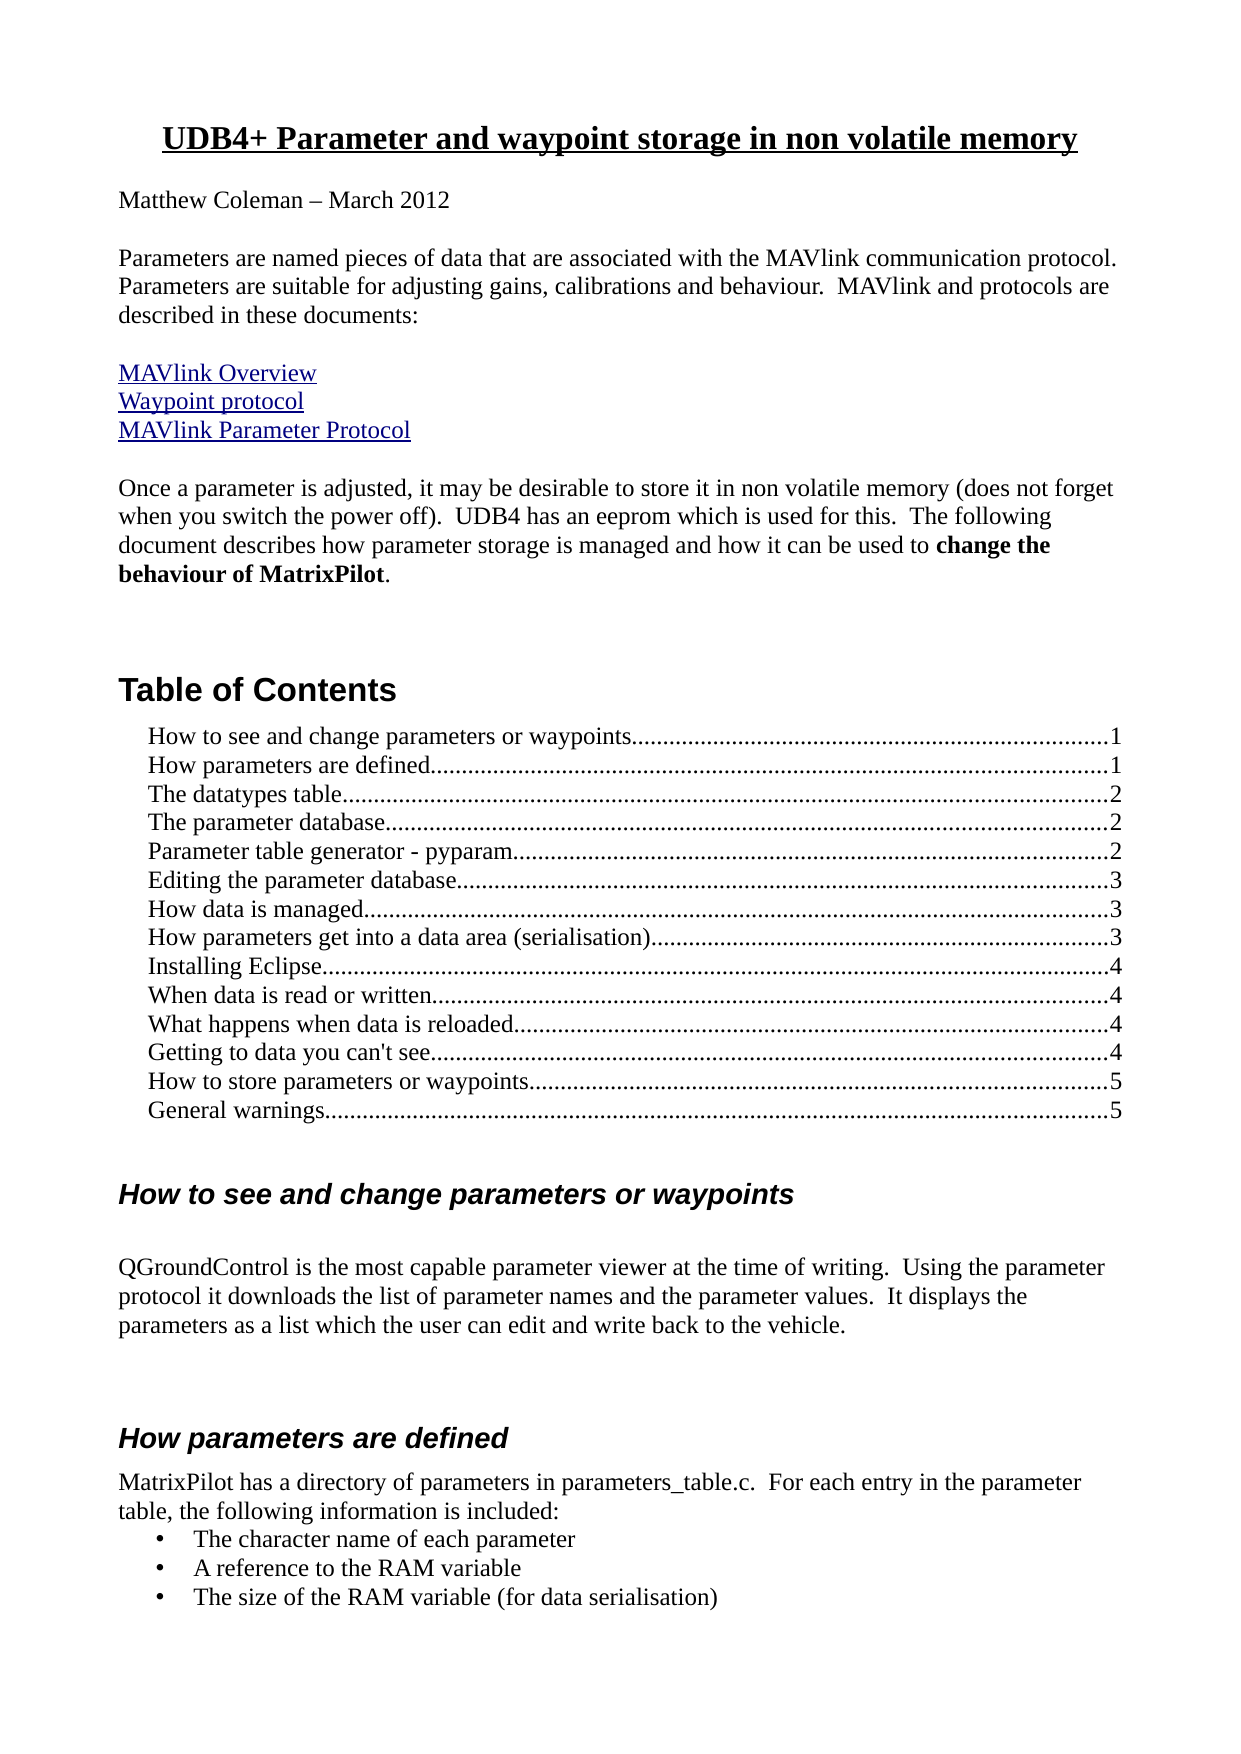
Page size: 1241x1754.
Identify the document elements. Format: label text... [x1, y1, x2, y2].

text How to store parameters or waypoints 5 [148, 1066, 1122, 1095]
list The size of the RAM variable (for data serialisation) [156, 1582, 1122, 1611]
text UDB4+ Parameter and waypoint storage in non volatile memory [118, 118, 1122, 156]
text Getting to data you can't see 4 [148, 1037, 1122, 1066]
text How to see and change parameters or waypoints 1 [148, 721, 1122, 750]
text Once a parameter is adjusted, it may be desirable to store it in non volatile memory (does not forget when you switch the power off). UDB4 has an eeprom which is used for this. The following document describes how parameter storage is managed and how it can be used to change the behaviour of MatrixPilot. [118, 473, 1122, 588]
text MAVlink Parameter Protocol [118, 415, 1122, 444]
text Editing the parameter database 3 [148, 865, 1122, 894]
text How data is managed 3 [148, 894, 1122, 922]
text Parameters are named pieces of data that are associated with the MAVlink communication protocol. Parameters are suitable for adjusting gains, calibrations and behaviour. MAVlink and protocols are described in these documents: [118, 243, 1122, 329]
text QGroundControl is the most capable parameter viewer at the time of writing. Using the parameter protocol it downloads the list of parameter names and the parameter values. It displays the parameters as a list which the user can edit and write back to the vehicle. [118, 1252, 1122, 1338]
subtitle How to see and change parameters or waypoints [118, 1177, 1122, 1211]
text General warnings 5 [148, 1095, 1122, 1124]
text Installing Eclipse 4 [148, 951, 1122, 980]
text Parameter table generator - pyparam 2 [148, 836, 1122, 865]
text MatrixPilot has a directory of parameters in parameters_table.c. For each entry in the parameter table, the following information is included: [118, 1467, 1122, 1524]
text When data is read or written 4 [148, 980, 1122, 1009]
text The datatypes table 2 [148, 779, 1122, 807]
text MAVlink Overview [118, 358, 1122, 386]
text What happens when data is reloaded 4 [148, 1009, 1122, 1037]
text How parameters get into a data area (serialisation) 3 [148, 922, 1122, 951]
text The parameter database 2 [148, 807, 1122, 836]
list The character name of each parameter [156, 1524, 1122, 1553]
subtitle Table of Contents [118, 670, 1122, 709]
text Waypoint protocol [118, 386, 1122, 415]
list A reference to the RAM variable [156, 1553, 1122, 1582]
text Matthew Coleman – March 2012 [118, 185, 1122, 214]
subtitle How parameters are defined [118, 1421, 1122, 1454]
text How parameters are defined 1 [148, 750, 1122, 779]
